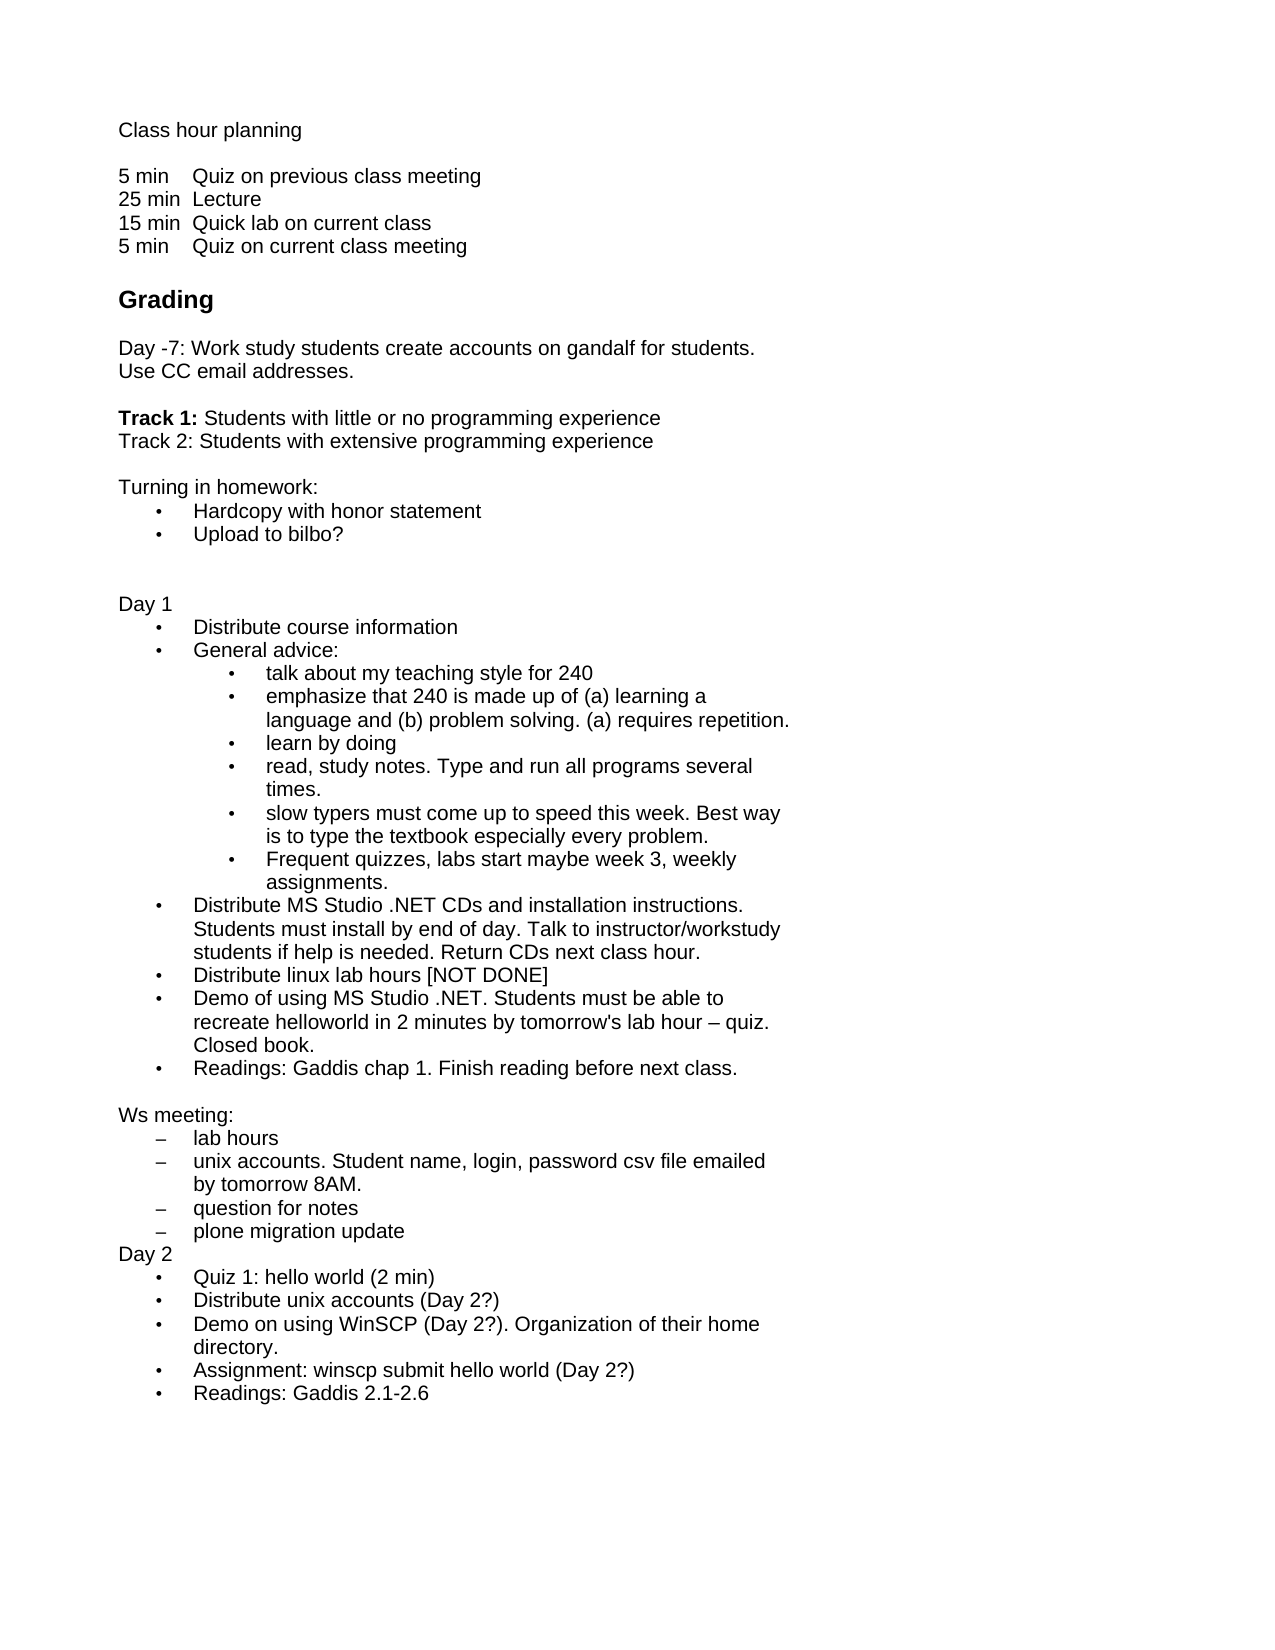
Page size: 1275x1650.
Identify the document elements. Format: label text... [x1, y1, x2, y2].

text 5 min Quiz on previous class meeting [118, 164, 793, 188]
list read, study notes. Type and run all programs several times. [228, 755, 793, 801]
list question for notes [156, 1196, 793, 1219]
text Track 1: Students with little or no programming experience [118, 406, 793, 429]
list unix accounts. Student name, login, password csv file emailed by tomorrow 8AM. [156, 1149, 793, 1196]
list Demo of using MS Studio .NET. Students must be able to recreate helloworld in 2 minutes by tomorrow's lab hour – quiz. Closed book. [156, 987, 793, 1057]
list Distribute unix accounts (Day 2?) [156, 1289, 793, 1312]
list plone migration update [156, 1219, 793, 1242]
list General advice: [156, 638, 793, 662]
list Quiz 1: hello world (2 min) [156, 1266, 793, 1289]
text Turning in homework: [118, 476, 793, 499]
list Hardcopy with honor statement [156, 499, 793, 522]
text Class hour planning [118, 118, 793, 141]
list Readings: Gaddis chap 1. Finish reading before next class. [156, 1057, 793, 1080]
text 5 min Quiz on current class meeting [118, 234, 793, 257]
list learn by doing [228, 731, 793, 755]
text 25 min Lecture [118, 188, 793, 211]
list slow typers must come up to speed this week. Best way is to type the textbook especially every problem. [228, 801, 793, 848]
text Day 1 [118, 592, 793, 615]
list Upload to bilbo? [156, 522, 793, 546]
list Distribute linux lab hours [NOT DONE] [156, 964, 793, 987]
text Grading [118, 285, 793, 313]
list Frequent quizzes, labs start maybe week 3, weekly assignments. [228, 848, 793, 894]
list lab hours [156, 1126, 793, 1149]
list Distribute course information [156, 615, 793, 638]
text 15 min Quick lab on current class [118, 211, 793, 234]
list Distribute MS Studio .NET CDs and installation instructions. Students must install by end of day. Talk to instructor/workstudy students if help is needed. Return CDs next class hour. [156, 894, 793, 964]
text Track 2: Students with extensive programming experience [118, 429, 793, 453]
text Day -7: Work study students create accounts on gandalf for students. Use CC email addresses. [118, 337, 793, 383]
list Demo on using WinSCP (Day 2?). Organization of their home directory. [156, 1312, 793, 1359]
text Day 2 [118, 1242, 793, 1266]
list emphasize that 240 is made up of (a) learning a language and (b) problem solving. (a) requires repetition. [228, 685, 793, 731]
list talk about my teaching style for 240 [228, 662, 793, 685]
text Ws meeting: [118, 1103, 793, 1126]
list Readings: Gaddis 2.1-2.6 [156, 1382, 793, 1405]
list Assignment: winscp submit hello world (Day 2?) [156, 1359, 793, 1382]
